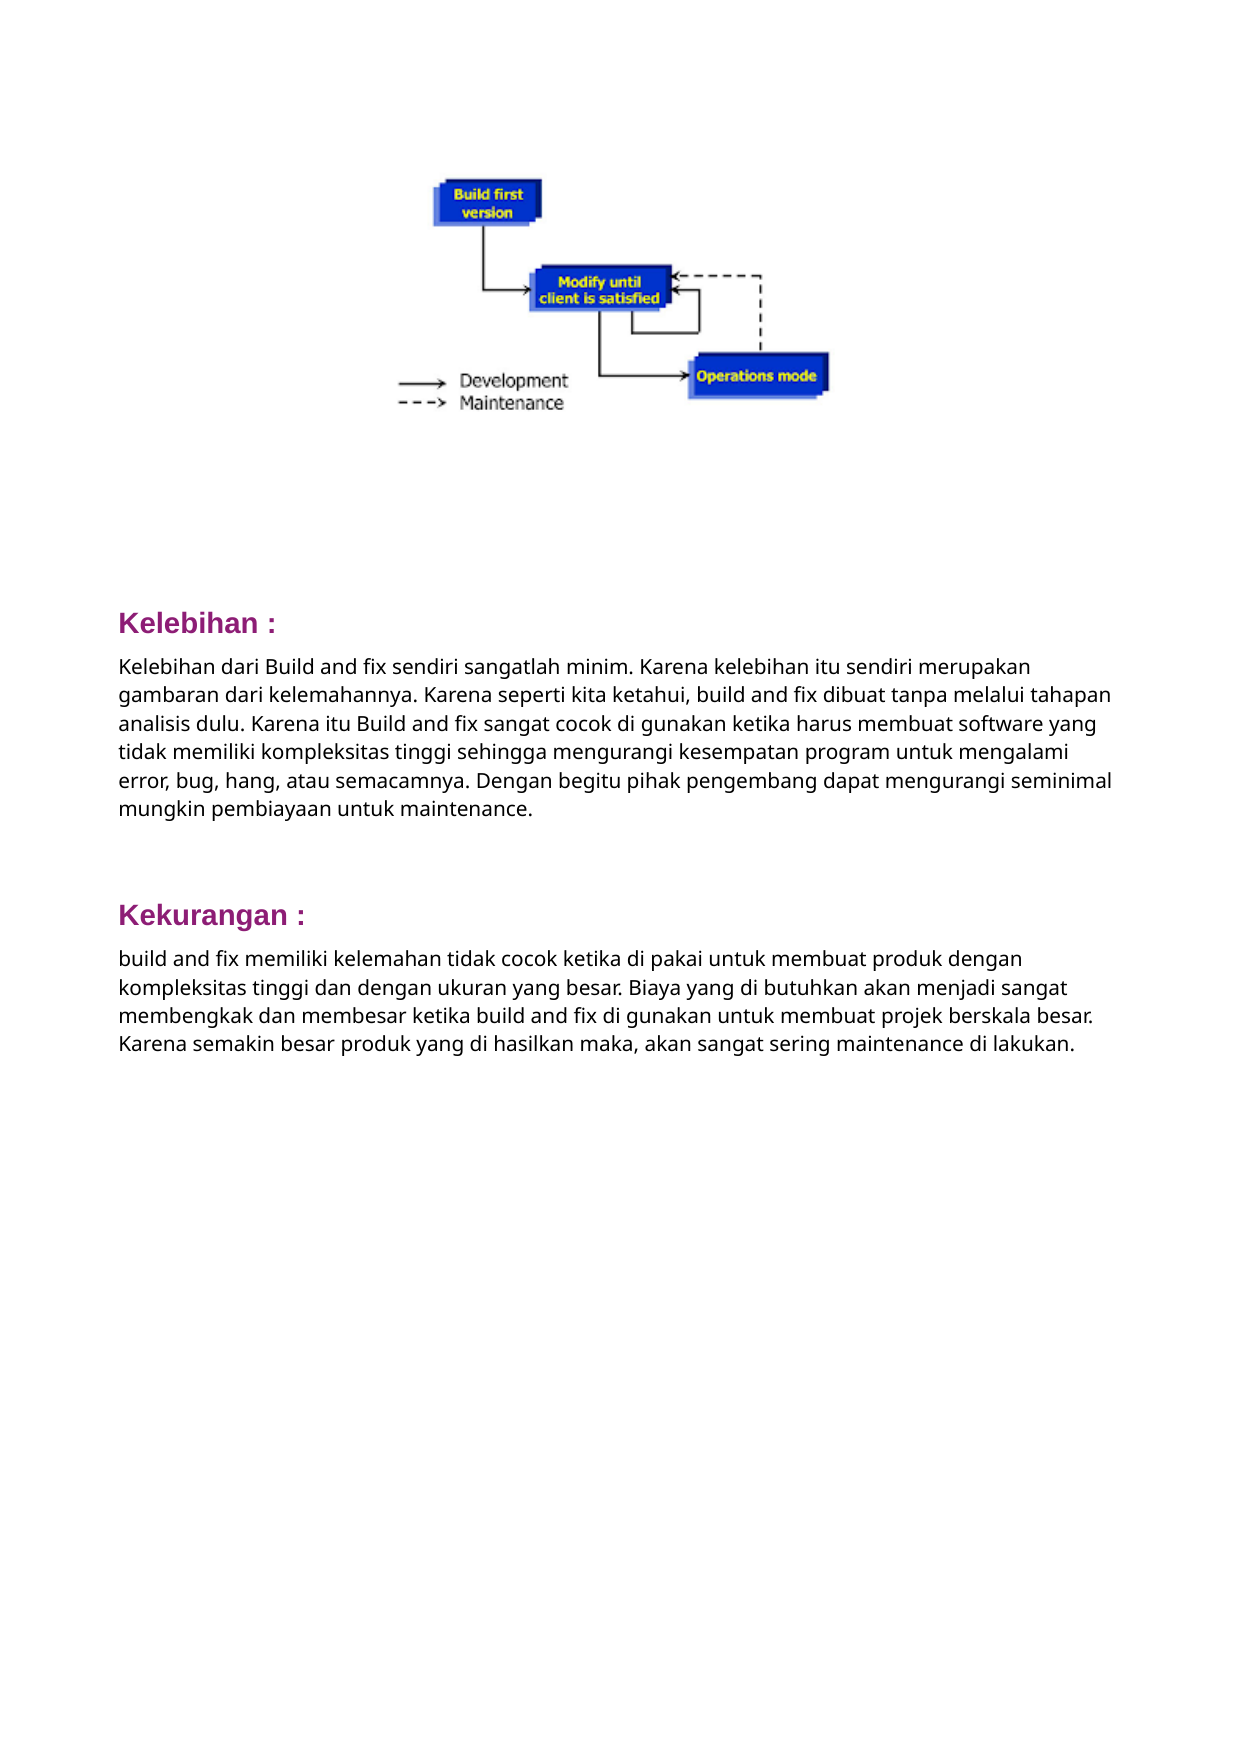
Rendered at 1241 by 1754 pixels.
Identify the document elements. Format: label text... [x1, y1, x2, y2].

text Kelebihan dari Build and fix sendiri sangatlah minim. Karena kelebihan itu sendiri merupakan gambaran dari kelemahannya. Karena seperti kita ketahui, build and fix dibuat tanpa melalui tahapan analisis dulu. Karena itu Build and fix sangat cocok di gunakan ketika harus membuat software yang tidak memiliki kompleksitas tinggi sehingga mengurangi kesempatan program untuk mengalami error, bug, hang, atau semacamnya. Dengan begitu pihak pengembang dapat mengurangi seminimal mungkin pembiayaan untuk maintenance. [118, 652, 1122, 823]
text build and fix memiliki kelemahan tidak cocok ketika di pakai untuk membuat produk dengan kompleksitas tinggi dan dengan ukuran yang besar. Biaya yang di butuhkan akan menjadi sangat membengkak dan membesar ketika build and fix di gunakan untuk membuat projek berskala besar. Karena semakin besar produk yang di hasilkan maka, akan sangat sering maintenance di lakukan. [118, 944, 1122, 1058]
subtitle Kelebihan : [118, 606, 1122, 639]
picture [359, 117, 860, 493]
subtitle Kekurangan : [118, 898, 1122, 932]
